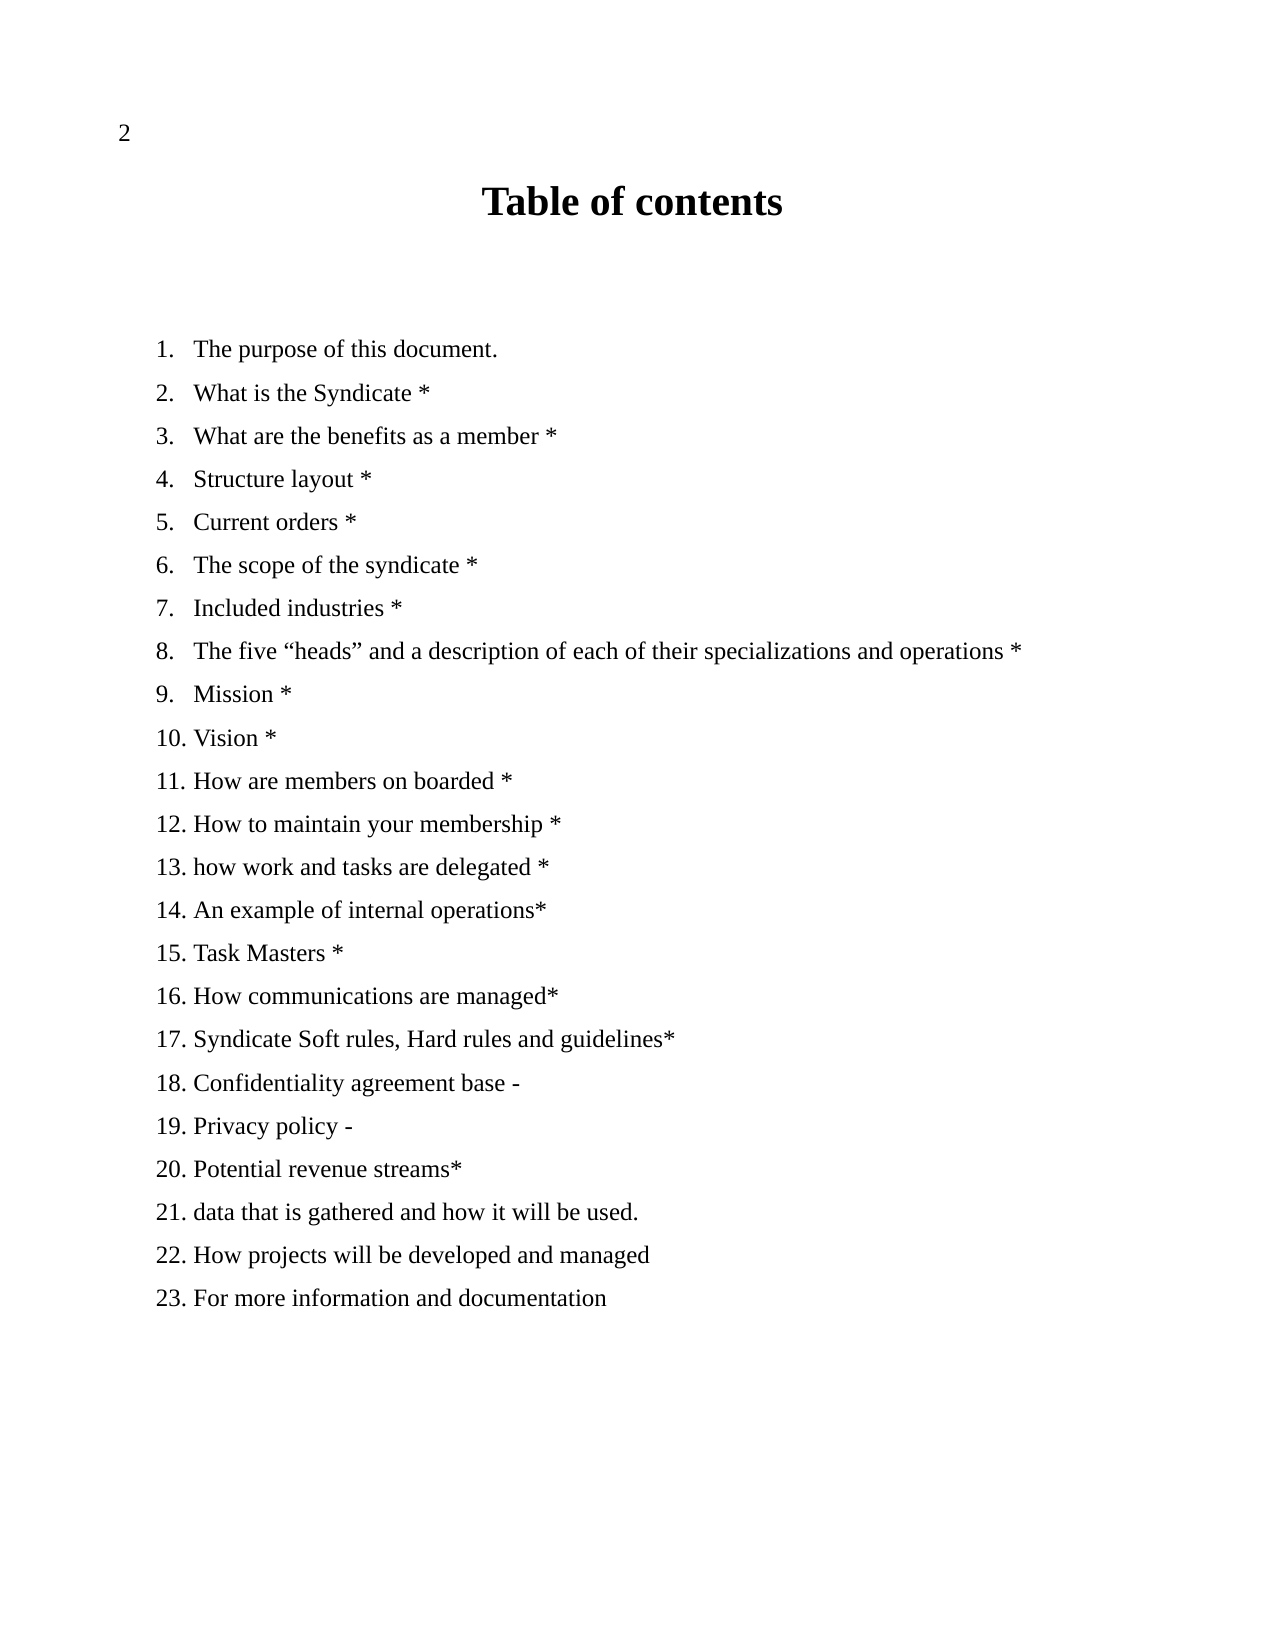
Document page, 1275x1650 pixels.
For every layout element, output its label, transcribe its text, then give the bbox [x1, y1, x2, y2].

list The purpose of this document. [156, 334, 1157, 363]
list Mission * [156, 679, 1157, 708]
list Current orders * [156, 507, 1157, 536]
list Syndicate Soft rules, Hard rules and guidelines* [156, 1024, 1157, 1053]
list How projects will be developed and managed [156, 1240, 1157, 1269]
list What is the Syndicate * [156, 378, 1157, 406]
list Included industries * [156, 593, 1157, 622]
list Potential revenue streams* [156, 1154, 1157, 1183]
list Confidentiality agreement base - [156, 1068, 1157, 1096]
list Task Masters * [156, 938, 1157, 967]
list An example of internal operations* [156, 895, 1157, 924]
text Table of contents [118, 176, 1157, 224]
list Vision * [156, 723, 1157, 751]
list data that is gathered and how it will be used. [156, 1197, 1157, 1226]
list For more information and documentation [156, 1283, 1157, 1312]
list How communications are managed* [156, 981, 1157, 1010]
list How to maintain your membership * [156, 809, 1157, 838]
list How are members on boarded * [156, 766, 1157, 794]
list The scope of the syndicate * [156, 550, 1157, 579]
list Privacy policy - [156, 1111, 1157, 1139]
list Structure layout * [156, 464, 1157, 493]
list how work and tasks are delegated * [156, 852, 1157, 881]
list The five “heads” and a description of each of their specializations and operations * [156, 636, 1157, 665]
list What are the benefits as a member * [156, 421, 1157, 449]
